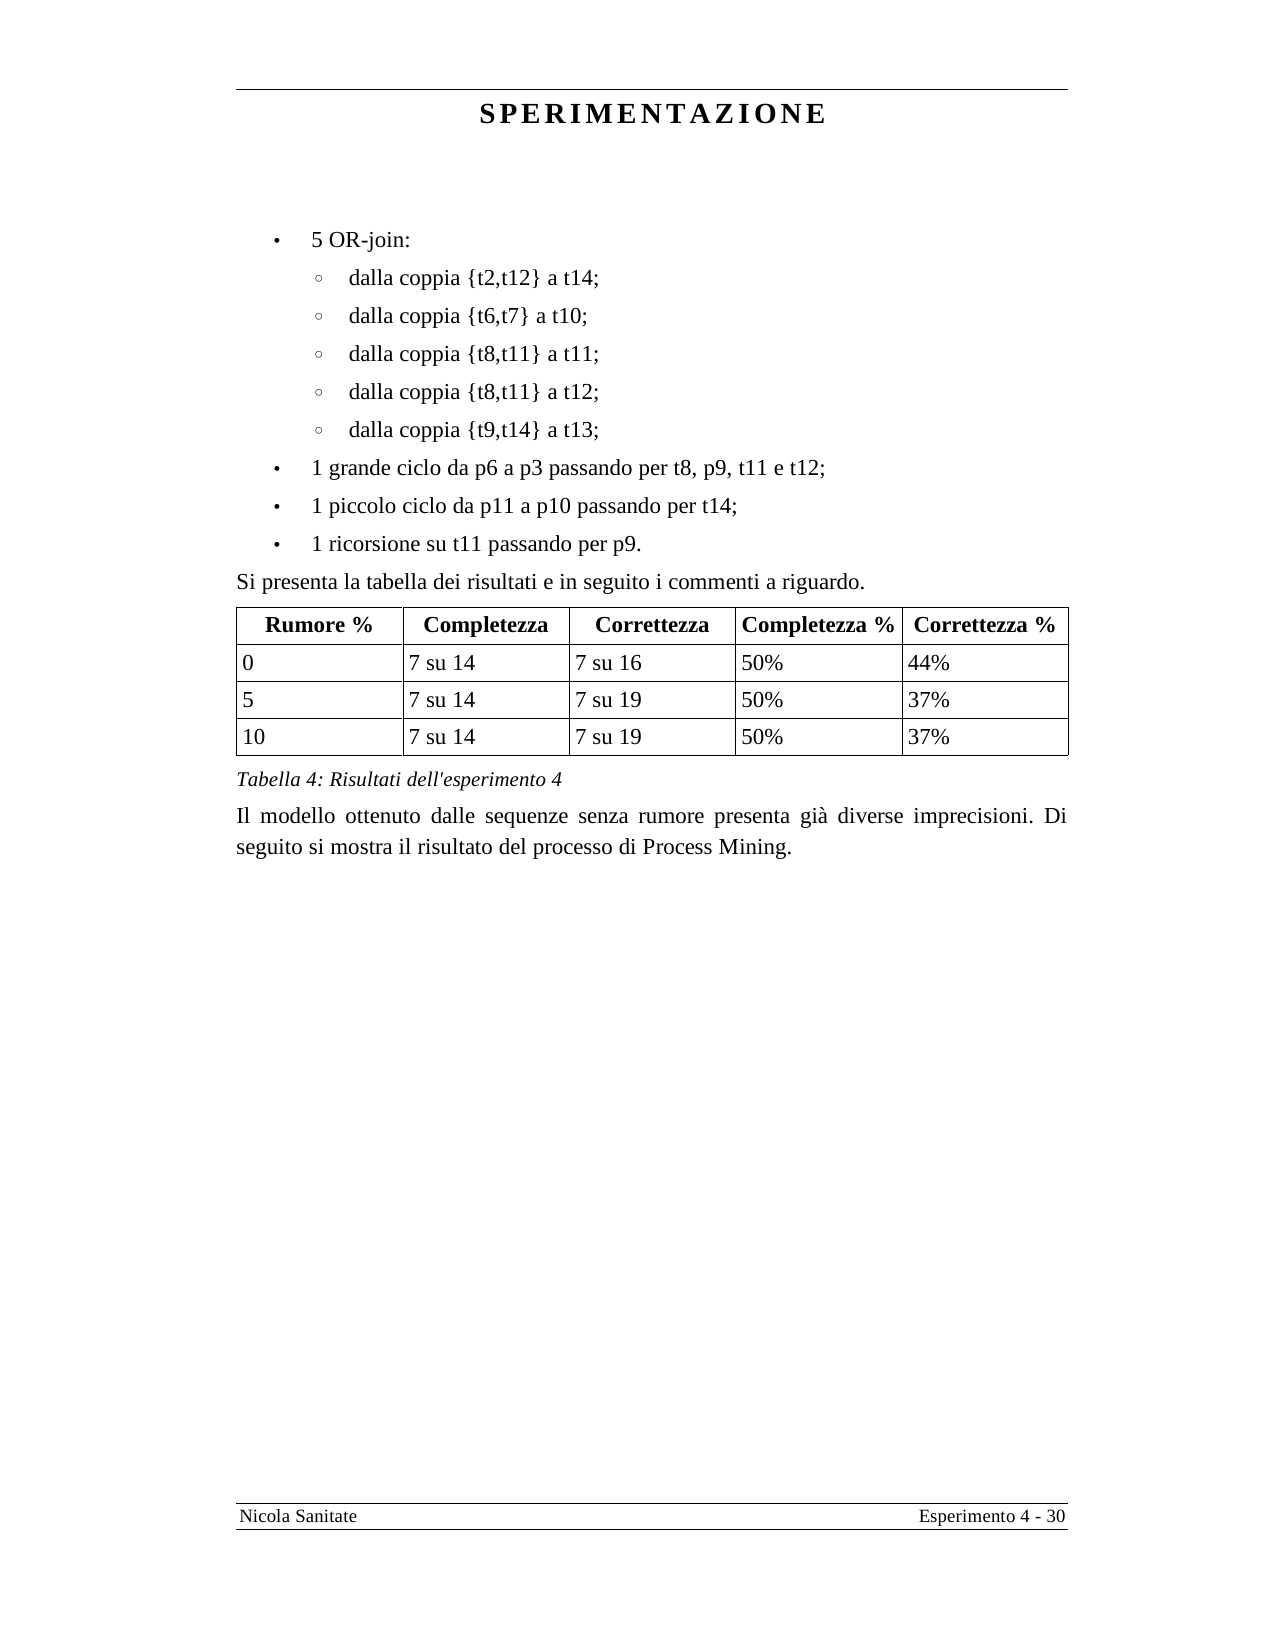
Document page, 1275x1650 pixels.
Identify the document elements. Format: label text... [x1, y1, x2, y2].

table_cell 5 [237, 682, 402, 718]
table_cell 7 su 14 [404, 682, 569, 718]
table_cell 50% [736, 645, 902, 681]
table_cell 37% [903, 682, 1068, 718]
table_cell 7 su 14 [404, 719, 569, 755]
table_cell 0 [237, 645, 402, 681]
table_cell 44% [903, 645, 1068, 681]
table_header Completezza % [736, 608, 902, 644]
list dalla coppia {t8,t11} a t11; [311, 341, 1068, 367]
table_header Completezza [404, 608, 569, 644]
table_header Correttezza % [903, 608, 1068, 644]
table_cell 50% [736, 682, 902, 718]
list dalla coppia {t6,t7} a t10; [311, 303, 1068, 329]
table_cell 10 [237, 719, 402, 755]
list 1 ricorsione su t11 passando per p9. [274, 531, 1068, 556]
text Tabella 4: Risultati dell'esperimento 4 [236, 767, 1068, 791]
list 1 piccolo ciclo da p11 a p10 passando per t14; [274, 493, 1068, 518]
table_header Rumore % [237, 608, 402, 644]
table_cell 37% [903, 719, 1068, 755]
list 1 grande ciclo da p6 a p3 passando per t8, p9, t11 e t12; [274, 455, 1068, 480]
list dalla coppia {t9,t14} a t13; [311, 417, 1068, 442]
list 5 OR-join: [274, 227, 1068, 253]
table_cell 50% [736, 719, 902, 755]
table_cell 7 su 14 [404, 645, 569, 681]
table_cell 7 su 19 [570, 682, 735, 718]
text Si presenta la tabella dei risultati e in seguito i commenti a riguardo. [236, 569, 1068, 594]
text Il modello ottenuto dalle sequenze senza rumore presenta già diverse imprecisioni. Di seguito si mostra il risultato del processo di Process Mining. [236, 803, 1068, 859]
table_cell 7 su 16 [570, 645, 735, 681]
list dalla coppia {t2,t12} a t14; [311, 265, 1068, 291]
list dalla coppia {t8,t11} a t12; [311, 379, 1068, 404]
table_header Correttezza [570, 608, 735, 644]
table_cell 7 su 19 [570, 719, 735, 755]
